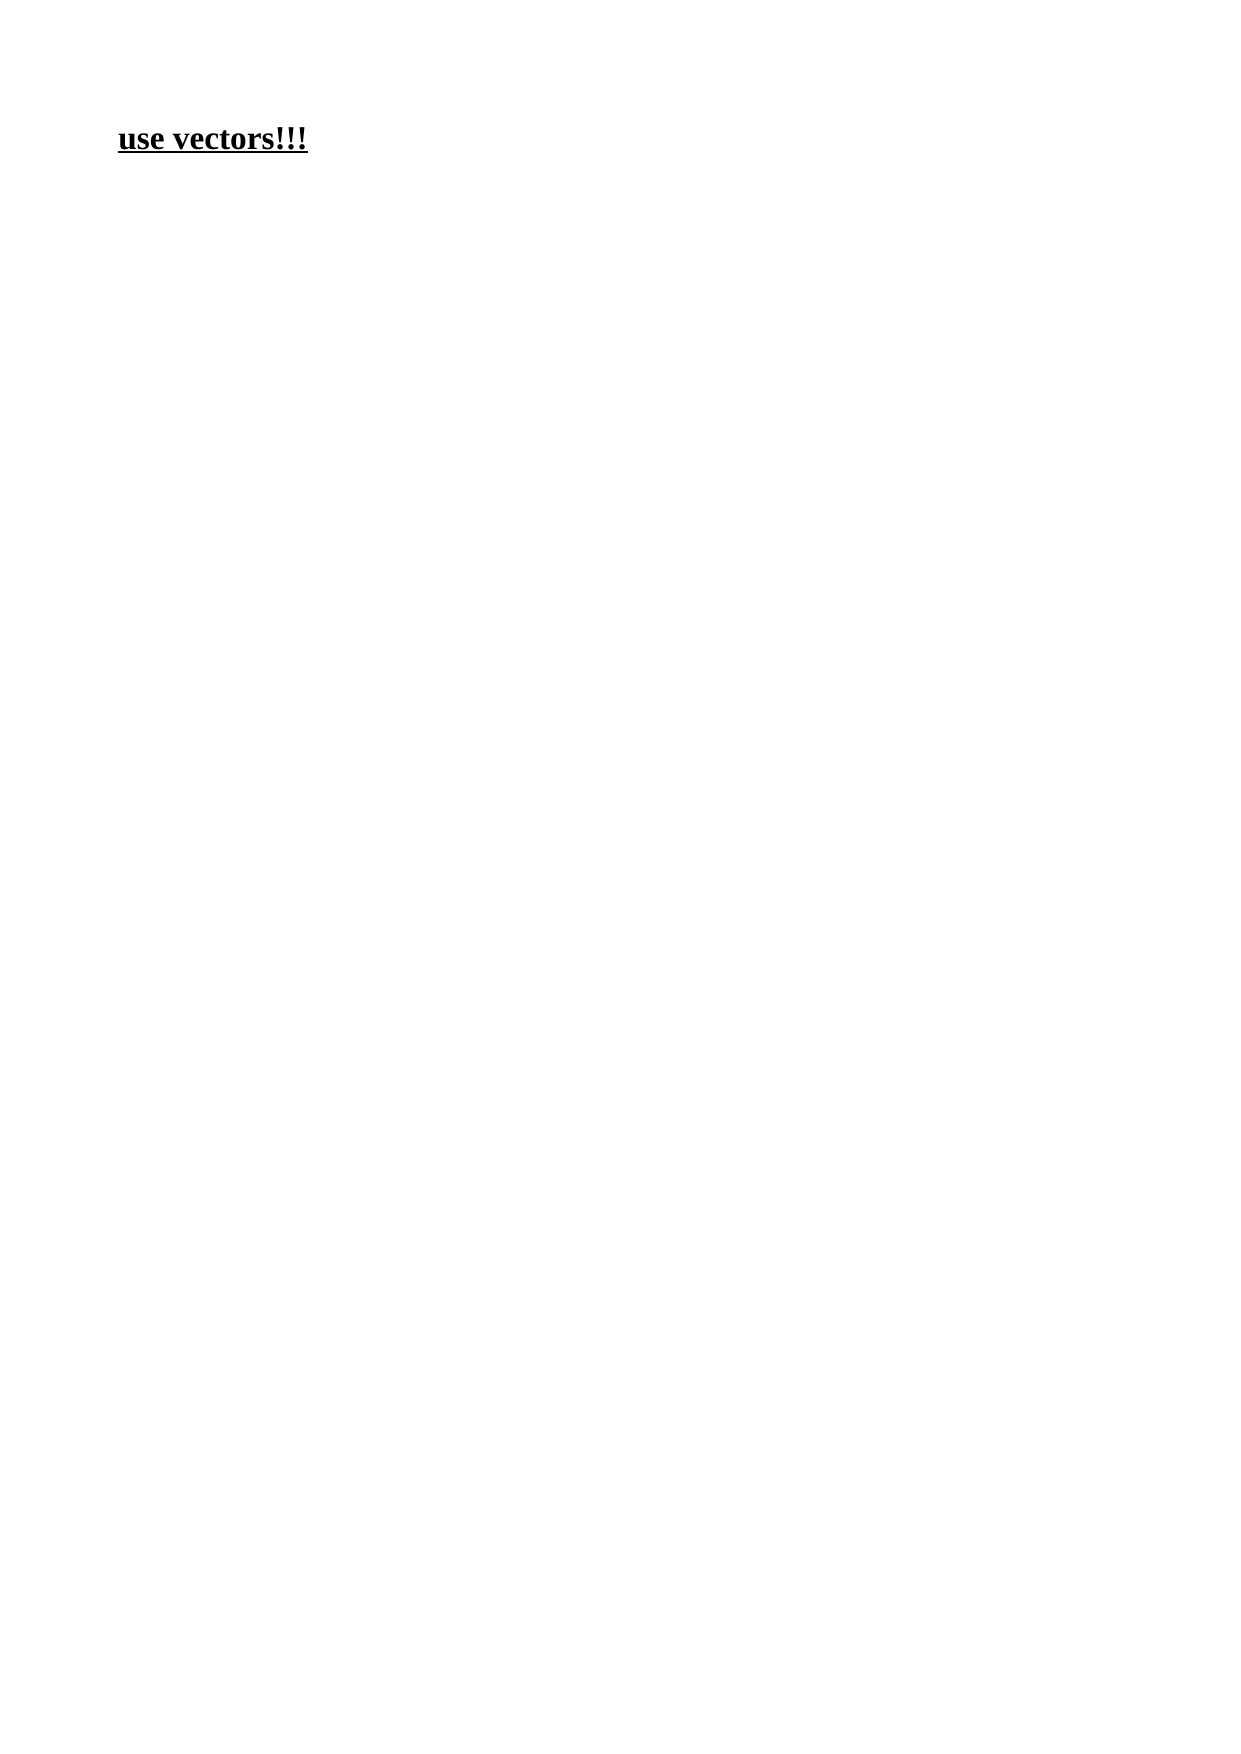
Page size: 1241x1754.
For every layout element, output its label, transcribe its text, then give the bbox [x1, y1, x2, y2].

text use vectors!!! [118, 118, 1122, 156]
